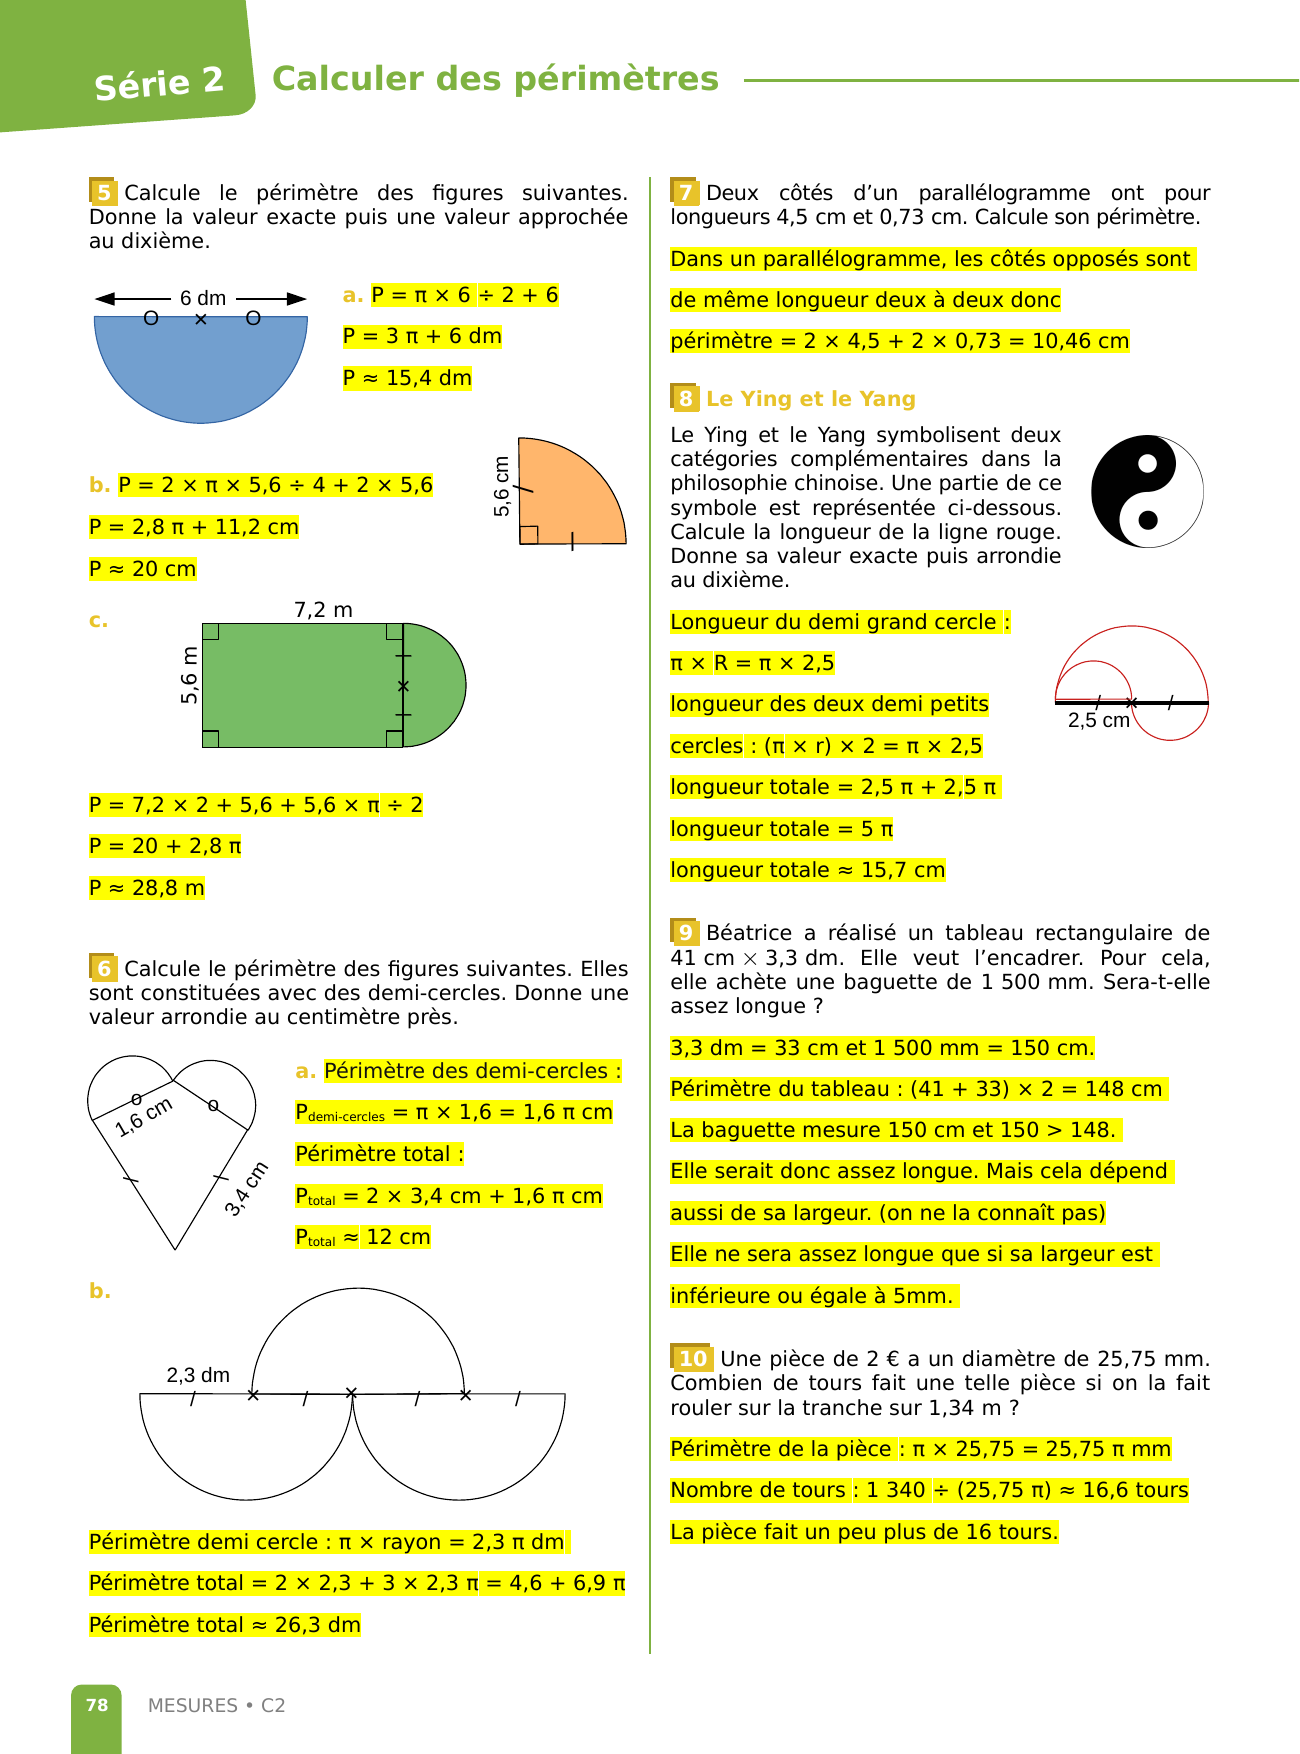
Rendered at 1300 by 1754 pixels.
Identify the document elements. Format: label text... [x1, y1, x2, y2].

list longueur totale = 5 π [670, 799, 1211, 841]
subtitle P = 2,8 π + 11,2 cm [88, 497, 452, 539]
text b. [88, 1279, 629, 1303]
subtitle P ≈ 20 cm [88, 539, 452, 581]
subtitle Le Ying et le Yang [696, 383, 1211, 411]
list longueur totale = 2,5 π + 2,5 π [670, 758, 1211, 799]
list Périmètre demi cercle : π × rayon = 2,3 π dm Périmètre total = 2 × 2,3 + 3 × 2,3 π = 4,6 + 6,9 π [88, 1513, 629, 1596]
list P ≈ 28,8 m [88, 858, 629, 900]
list P = 20 + 2,8 π [88, 817, 629, 858]
list a. P = π × 6 ÷ 2 + 6 [342, 266, 629, 307]
list Périmètre de la pièce : π × 25,75 = 25,75 π mm [670, 1420, 1211, 1461]
text Le Ying et le Yang symbolisent deux catégories complémentaires dans la philosophie chinoise. Une partie de ce symbole est représentée ci‑dessous. Calcule la longueur de la ligne rouge. Donne sa valeur exacte puis arrondie au dixième. [670, 423, 1063, 593]
subtitle Deux côtés d’un parallélogramme ont pour longueurs 4,5 cm et 0,73 cm. Calcule son périmètre. [670, 177, 1211, 229]
list P = 7,2 × 2 + 5,6 + 5,6 × π ÷ 2 [88, 776, 629, 817]
list Périmètre total ≈ 26,3 dm [88, 1596, 629, 1637]
subtitle Une pièce de 2 € a un diamètre de 25,75 mm. Combien de tours fait une telle pièce si on la fait rouler sur la tranche sur 1,34 m ? [670, 1343, 1211, 1420]
list longueur totale ≈ 15,7 cm [670, 841, 1211, 882]
text c. [88, 608, 629, 633]
list Dans un parallélogramme, les côtés opposés sont de même longueur deux à deux donc [670, 229, 1211, 312]
list périmètre = 2 × 4,5 + 2 × 0,73 = 10,46 cm [670, 312, 1211, 353]
list P ≈ 15,4 dm [342, 349, 629, 391]
subtitle Béatrice a réalisé un tableau rectangulaire de 41 cm × 3,3 dm. Elle veut l’encadrer. Pour cela, elle achète une baguette de 1 500 mm. Sera-t-elle assez longue ? [670, 918, 1211, 1018]
list La baguette mesure 150 cm et 150 > 148. [670, 1101, 1211, 1142]
list Elle serait donc assez longue. Mais cela dépend aussi de sa largeur. (on ne la connaît pas) [670, 1142, 1211, 1225]
list Longueur du demi grand cercle : π × R = π × 2,5 longueur des deux demi petits cercles : (π × r) × 2 = π × 2,5 [670, 593, 1211, 758]
list Ptotal ≈ 12 cm [295, 1208, 629, 1249]
list Périmètre du tableau : (41 + 33) × 2 = 148 cm [670, 1060, 1211, 1101]
subtitle b. P = 2 × π × 5,6 ÷ 4 + 2 × 5,6 [88, 473, 452, 497]
list a. Périmètre des demi-cercles : [295, 1041, 629, 1083]
list 3,3 dm = 33 cm et 1 500 mm = 150 cm. [670, 1018, 1211, 1060]
list P = 3 π + 6 dm [342, 307, 629, 349]
list Ptotal = 2 × 3,4 cm + 1,6 π cm [295, 1166, 629, 1208]
list Périmètre total : [295, 1124, 629, 1166]
subtitle Calcule le périmètre des figures suivantes. Elles sont constituées avec des demi-cercles. Donne une valeur arrondie au centimètre près. [88, 953, 629, 1029]
text Elle ne sera assez longue que si sa largeur est inférieure ou égale à 5mm. [670, 1225, 1211, 1308]
picture [1091, 435, 1204, 548]
list Nombre de tours : 1 340 ÷ (25,75 π) ≈ 16,6 tours [670, 1461, 1211, 1503]
list La pièce fait un peu plus de 16 tours. [670, 1503, 1211, 1544]
subtitle Calcule le périmètre des figures suivantes. Donne la valeur exacte puis une valeur approchée au dixième. [88, 177, 629, 254]
list Pdemi-cercles = π × 1,6 = 1,6 π cm [295, 1083, 629, 1124]
